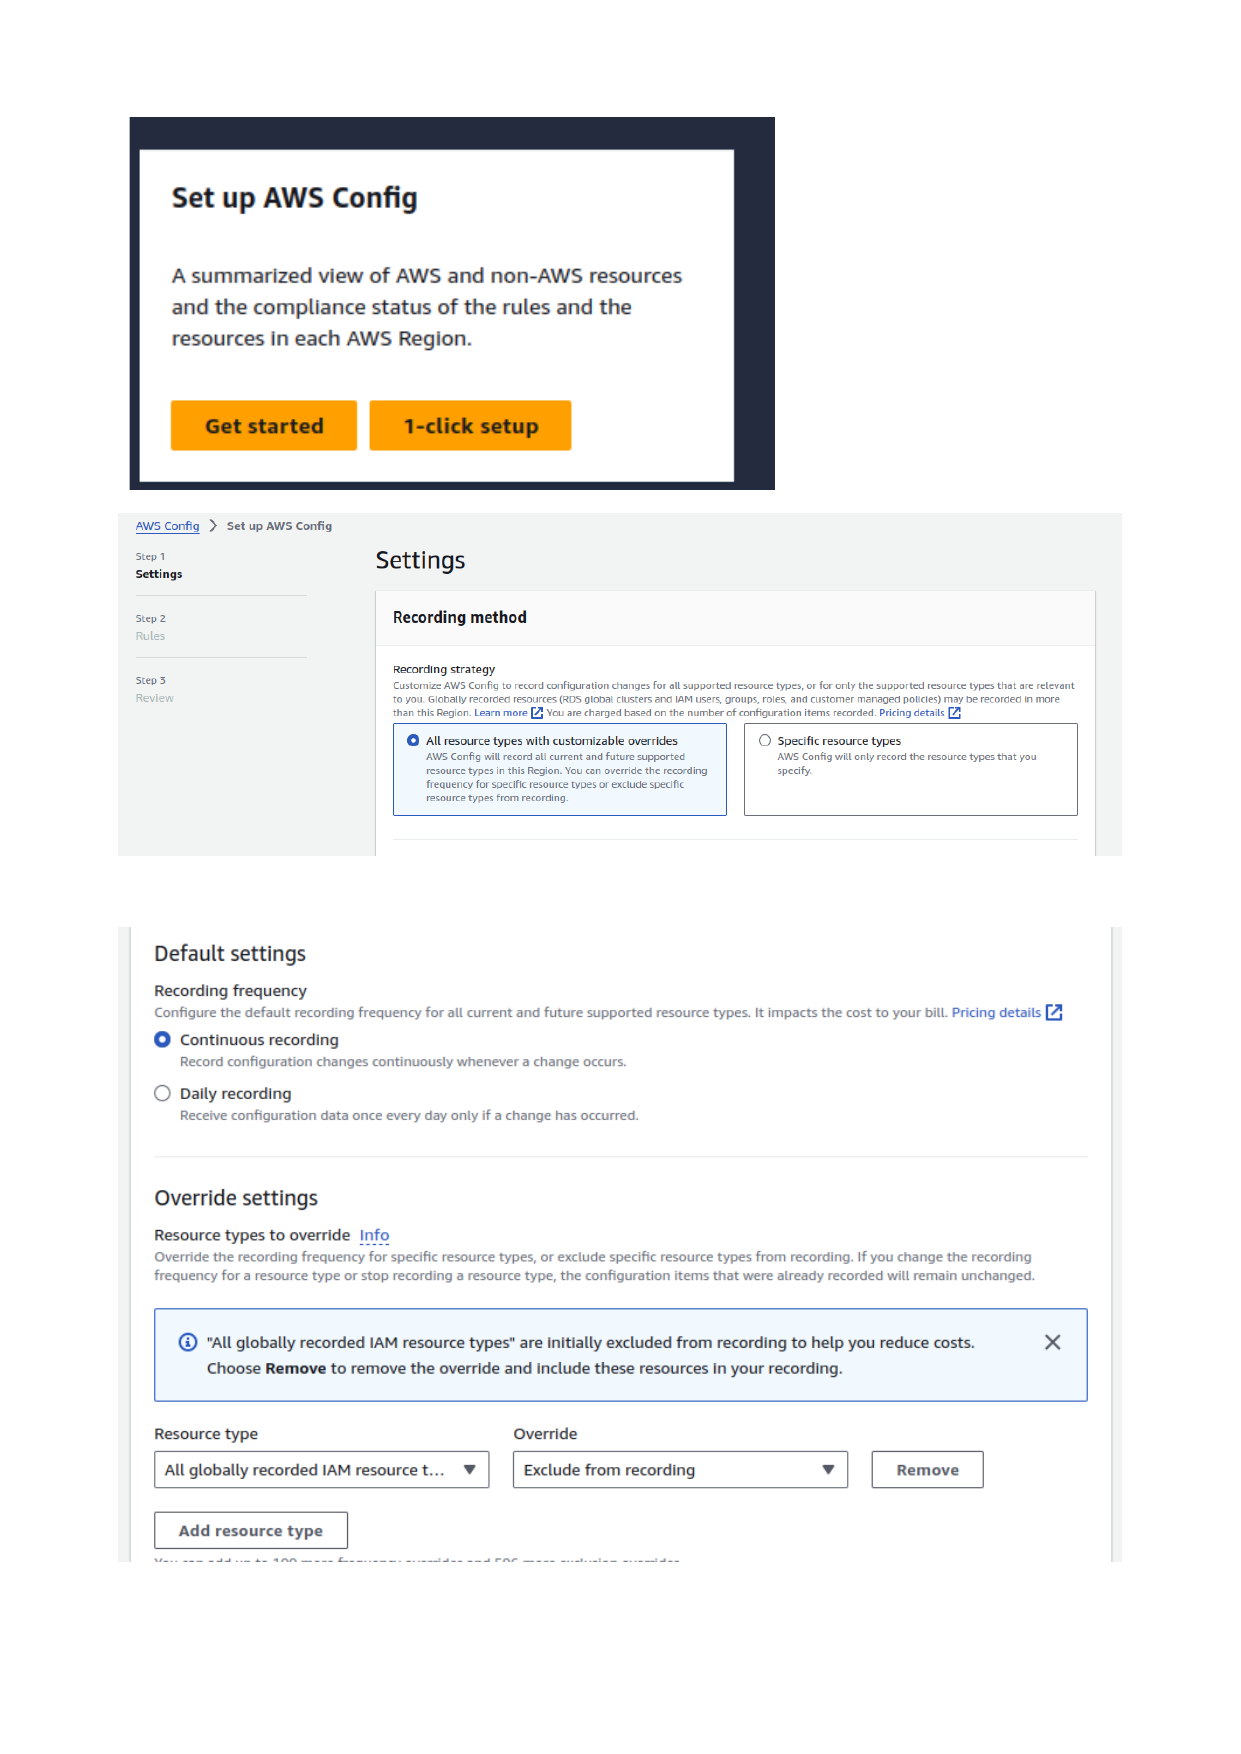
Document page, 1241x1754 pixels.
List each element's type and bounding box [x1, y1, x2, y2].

picture [129, 117, 775, 490]
picture [118, 513, 1123, 856]
picture [118, 927, 1123, 1562]
